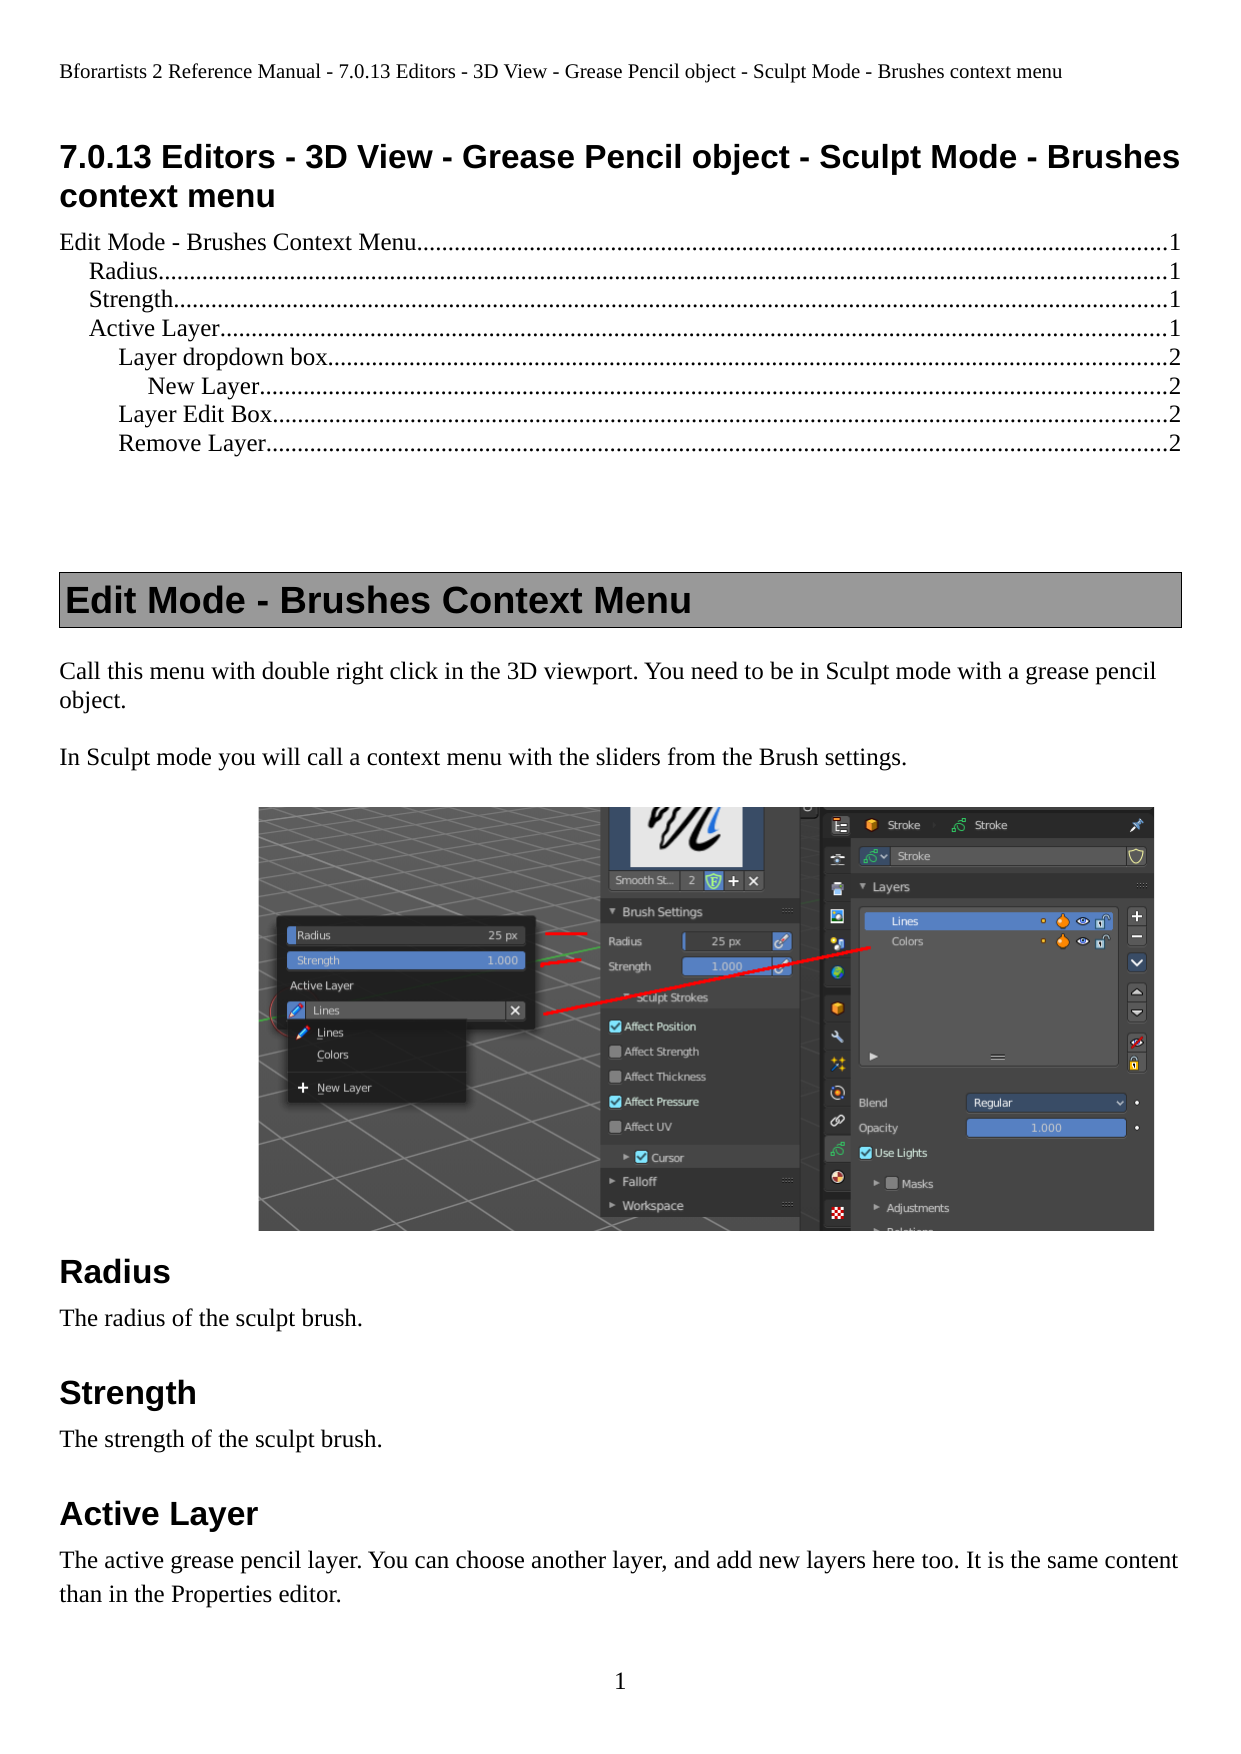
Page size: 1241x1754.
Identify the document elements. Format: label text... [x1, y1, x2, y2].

subtitle Active Layer [59, 1494, 1181, 1533]
subtitle 7.0.13 Editors - 3D View - Grease Pencil object - Sculpt Mode - Brushes context menu [59, 138, 1181, 214]
text Call this menu with double right click in the 3D viewport. You need to be in Sculpt mode with a grease pencil object. [59, 656, 1181, 713]
picture [258, 807, 1155, 1231]
text Radius 1 [88, 256, 1181, 284]
text Active Layer 1 [88, 313, 1181, 342]
text New Layer 2 [147, 371, 1181, 399]
table_header Edit Mode - Brushes Context Menu [60, 573, 1181, 627]
text Remove Layer 2 [118, 428, 1181, 457]
text In Sculpt mode you will call a context menu with the sliders from the Brush settings. [59, 742, 1181, 771]
text The active grease pencil layer. You can choose another layer, and add new layers here too. It is the same content than in the Properties editor. [59, 1545, 1181, 1608]
subtitle Radius [59, 1252, 1181, 1291]
text Layer dropdown box 2 [118, 342, 1181, 371]
text Edit Mode - Brushes Context Menu 1 [59, 227, 1181, 256]
text Layer Edit Box 2 [118, 399, 1181, 428]
text The radius of the sculpt brush. [59, 1303, 1181, 1332]
subtitle Strength [59, 1373, 1181, 1412]
text Strength 1 [88, 284, 1181, 313]
text The strength of the sculpt brush. [59, 1424, 1181, 1453]
